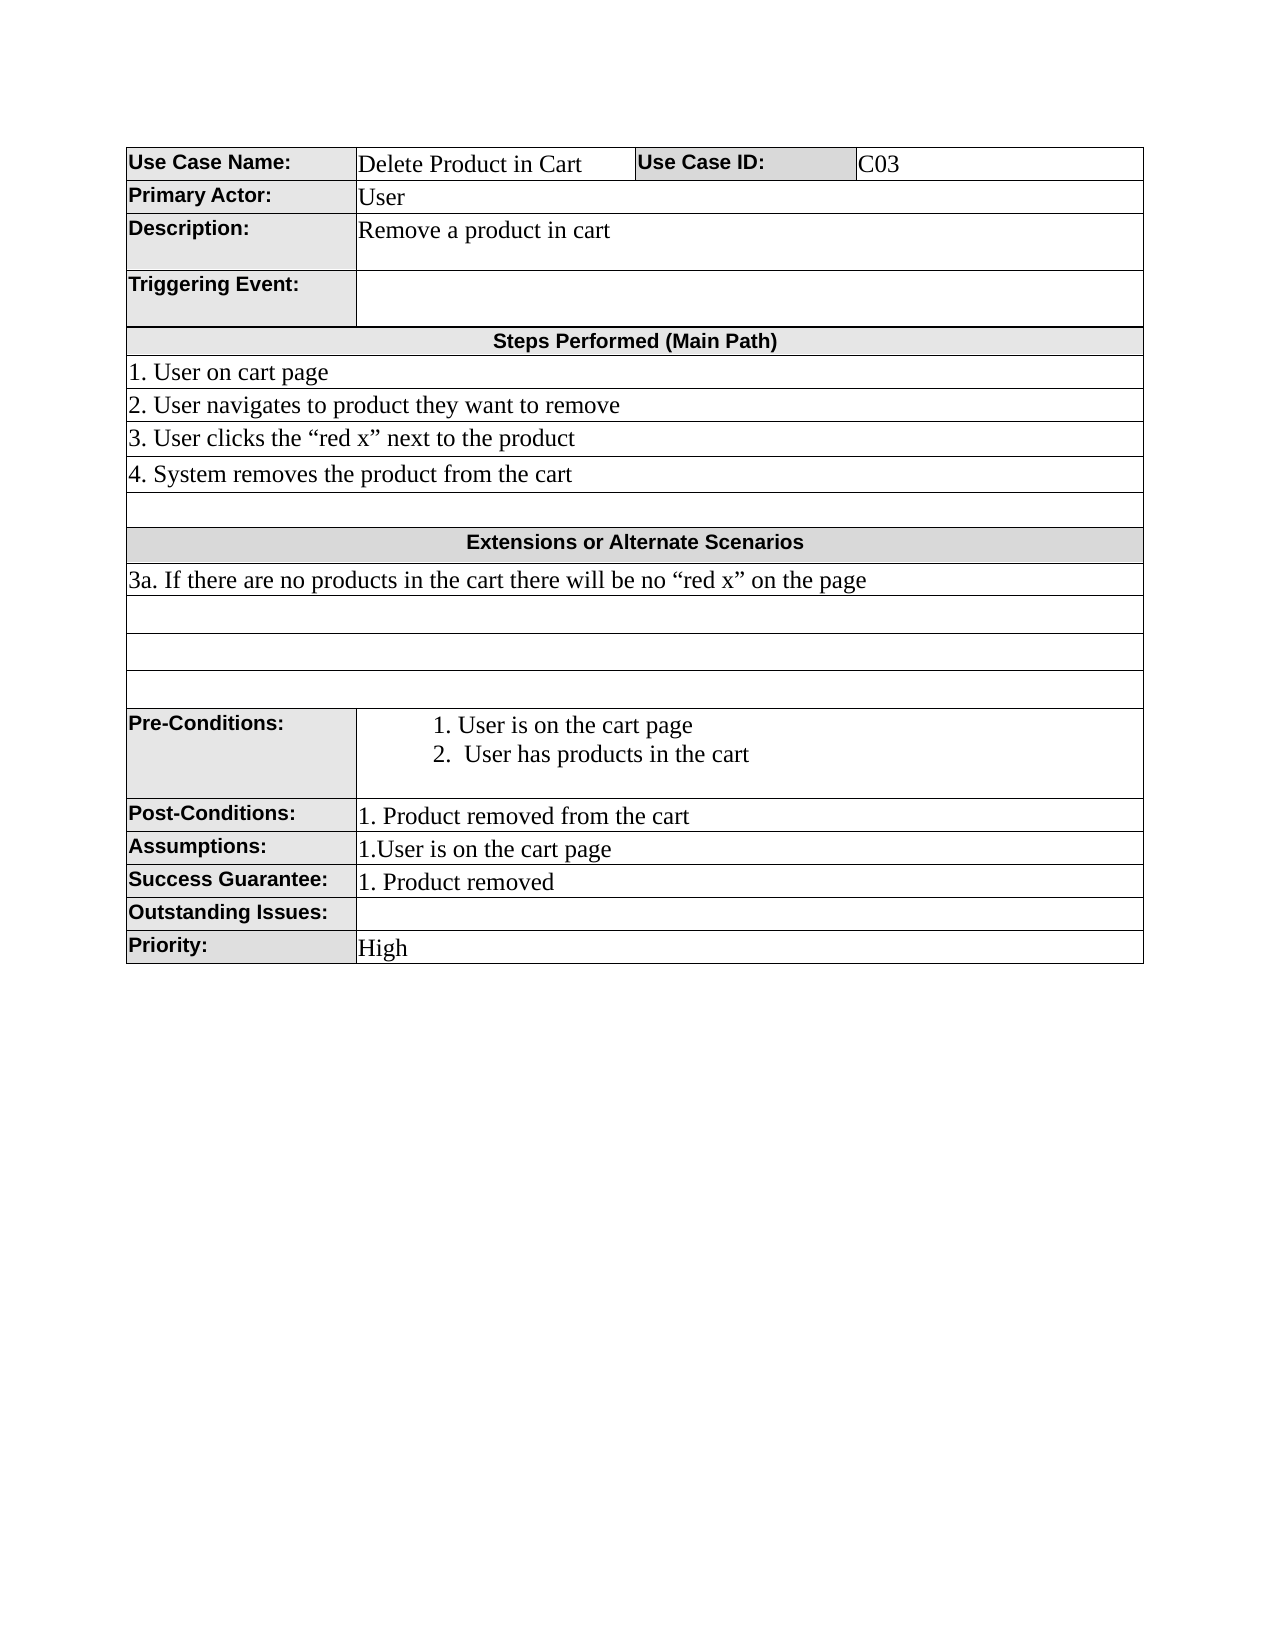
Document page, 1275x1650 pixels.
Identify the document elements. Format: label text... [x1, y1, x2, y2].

table_cell Steps Performed (Main Path) [127, 328, 1143, 354]
table_cell [127, 634, 1143, 670]
table_cell Remove a product in cart [357, 214, 1143, 269]
table_cell Description: [127, 214, 356, 269]
table_cell [357, 898, 1143, 930]
table_cell 1. Product removed from the cart [357, 799, 1143, 831]
table_cell Triggering Event: [127, 271, 356, 326]
table_cell [127, 596, 1143, 633]
table_header C03 [857, 148, 1143, 180]
table_cell High [357, 931, 1143, 963]
table_cell 1. User on cart page [127, 356, 1143, 387]
table_cell 2. User navigates to product they want to remove [127, 389, 1143, 421]
table_cell Outstanding Issues: [127, 898, 356, 930]
table_cell 3a. If there are no products in the cart there will be no “red x” on the page [127, 564, 1143, 595]
table_cell 1.User is on the cart page [357, 832, 1143, 864]
table_cell 1. User is on the cart page 2. User has products in the cart [357, 709, 1143, 798]
table_cell [127, 671, 1143, 708]
table_header Delete Product in Cart [357, 148, 635, 180]
table_cell 3. User clicks the “red x” next to the product [127, 422, 1143, 456]
table_header Use Case Name: [127, 148, 356, 180]
table_cell Success Guarantee: [127, 865, 356, 897]
table_cell Primary Actor: [127, 181, 356, 213]
table_cell Priority: [127, 931, 356, 963]
table_cell 4. System removes the product from the cart [127, 457, 1143, 492]
table_cell [127, 493, 1143, 527]
table_cell User [357, 181, 1143, 213]
table_cell Post-Conditions: [127, 799, 356, 831]
table_cell Extensions or Alternate Scenarios [127, 528, 1143, 562]
table_header Use Case ID: [636, 148, 856, 180]
table_cell 1. Product removed [357, 865, 1143, 897]
table_cell Pre-Conditions: [127, 709, 356, 798]
table_cell [357, 271, 1143, 326]
table_cell Assumptions: [127, 832, 356, 864]
